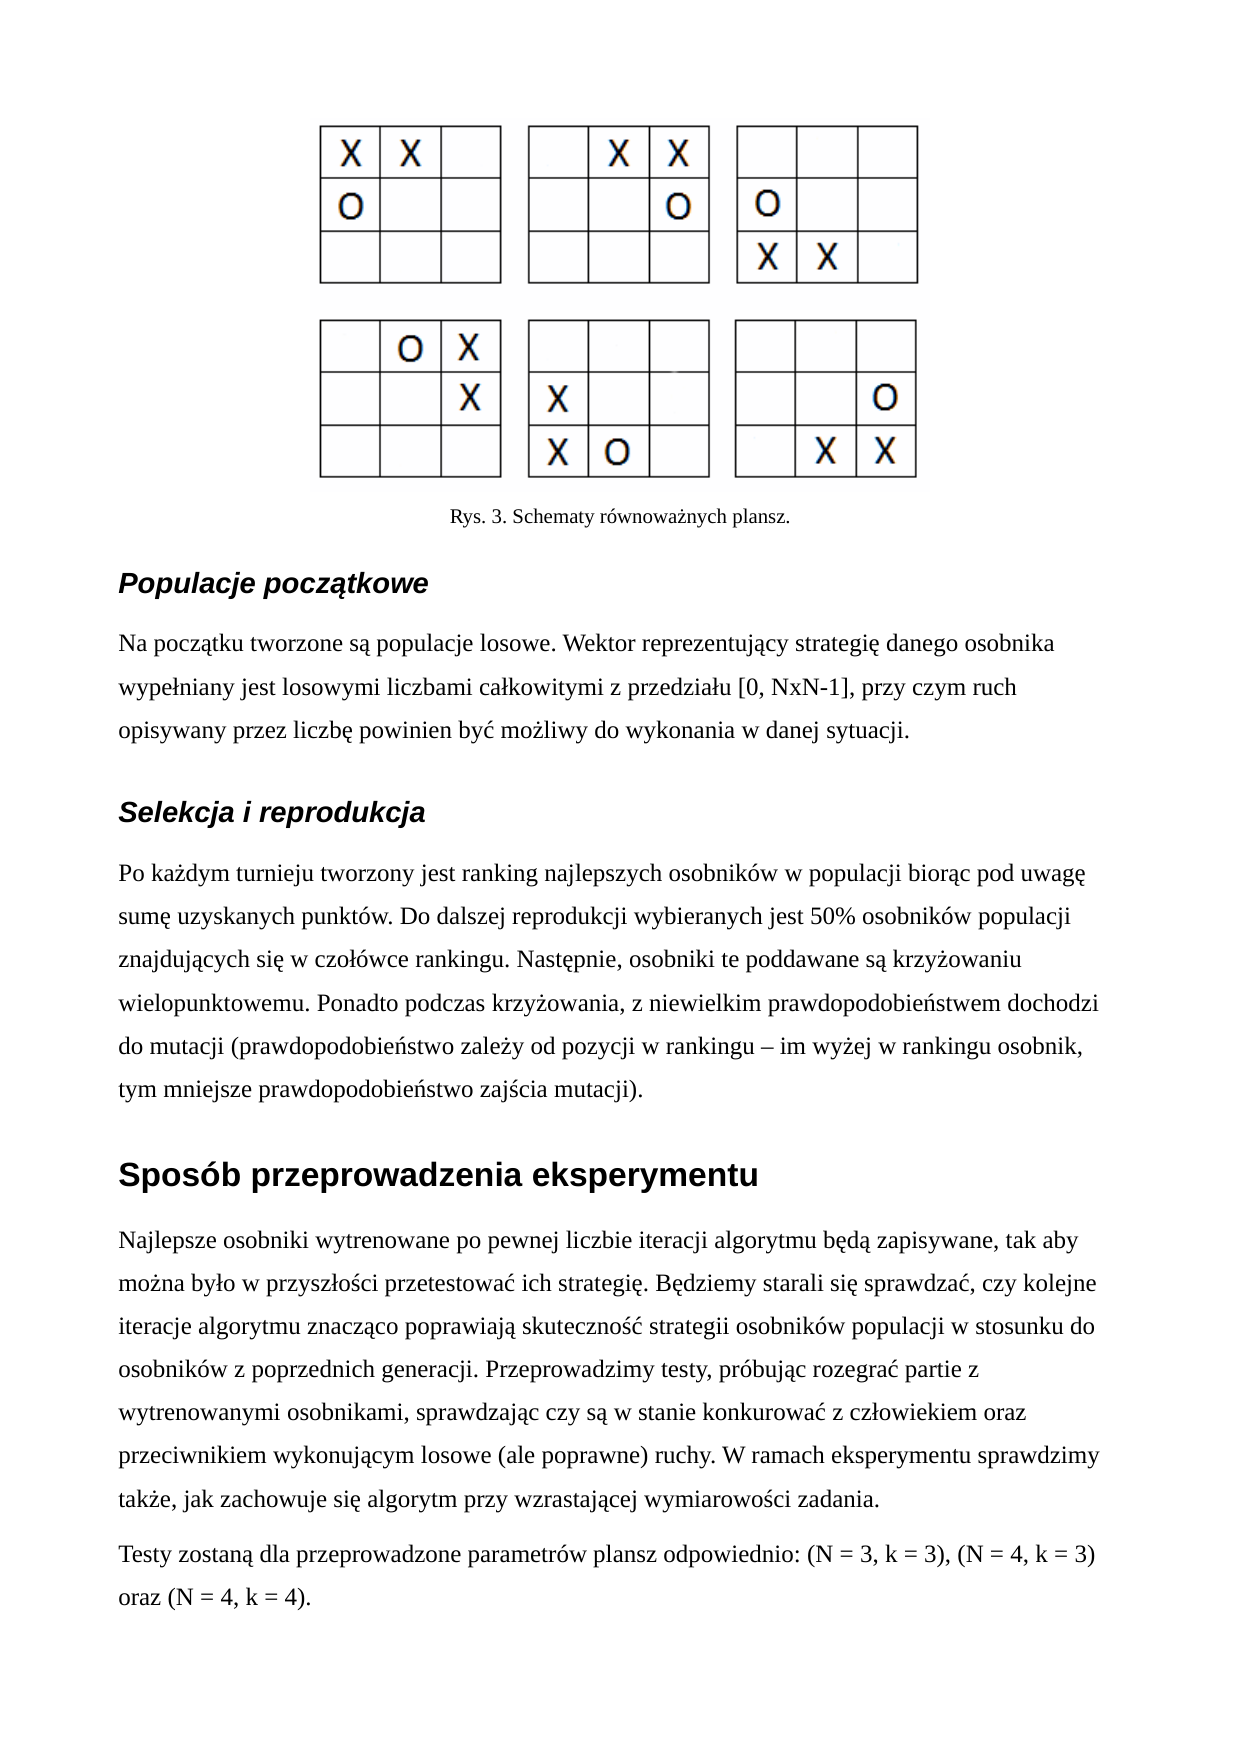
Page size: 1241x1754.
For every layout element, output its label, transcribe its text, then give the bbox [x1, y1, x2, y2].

text Rys. 3. Schematy równoważnych plansz. [118, 504, 1122, 528]
text Najlepsze osobniki wytrenowane po pewnej liczbie iteracji algorytmu będą zapisywane, tak aby można było w przyszłości przetestować ich strategię. Będziemy starali się sprawdzać, czy kolejne iteracje algorytmu znacząco poprawiają skuteczność strategii osobników populacji w stosunku do osobników z poprzednich generacji. Przeprowadzimy testy, próbując rozegrać partie z wytrenowanymi osobnikami, sprawdzając czy są w stanie konkurować z człowiekiem oraz przeciwnikiem wykonującym losowe (ale poprawne) ruchy. W ramach eksperymentu sprawdzimy także, jak zachowuje się algorytm przy wzrastającej wymiarowości zadania. [118, 1225, 1122, 1512]
text Na początku tworzone są populacje losowe. Wektor reprezentujący strategię danego osobnika wypełniany jest losowymi liczbami całkowitymi z przedziału [0, NxN-1], przy czym ruch opisywany przez liczbę powinien być możliwy do wykonania w danej sytuacji. [118, 628, 1122, 743]
picture [310, 118, 931, 492]
subtitle Populacje początkowe [118, 566, 1122, 599]
text Testy zostaną dla przeprowadzone parametrów plansz odpowiednio: (N = 3, k = 3), (N = 4, k = 3) oraz (N = 4, k = 4). [118, 1539, 1122, 1611]
subtitle Sposób przeprowadzenia eksperymentu [118, 1154, 1122, 1193]
text Po każdym turnieju tworzony jest ranking najlepszych osobników w populacji biorąc pod uwagę sumę uzyskanych punktów. Do dalszej reprodukcji wybieranych jest 50% osobników populacji znajdujących się w czołówce rankingu. Następnie, osobniki te poddawane są krzyżowaniu wielopunktowemu. Ponadto podczas krzyżowania, z niewielkim prawdopodobieństwem dochodzi do mutacji (prawdopodobieństwo zależy od pozycji w rankingu – im wyżej w rankingu osobnik, tym mniejsze prawdopodobieństwo zajścia mutacji). [118, 858, 1122, 1103]
subtitle Selekcja i reprodukcja [118, 795, 1122, 829]
